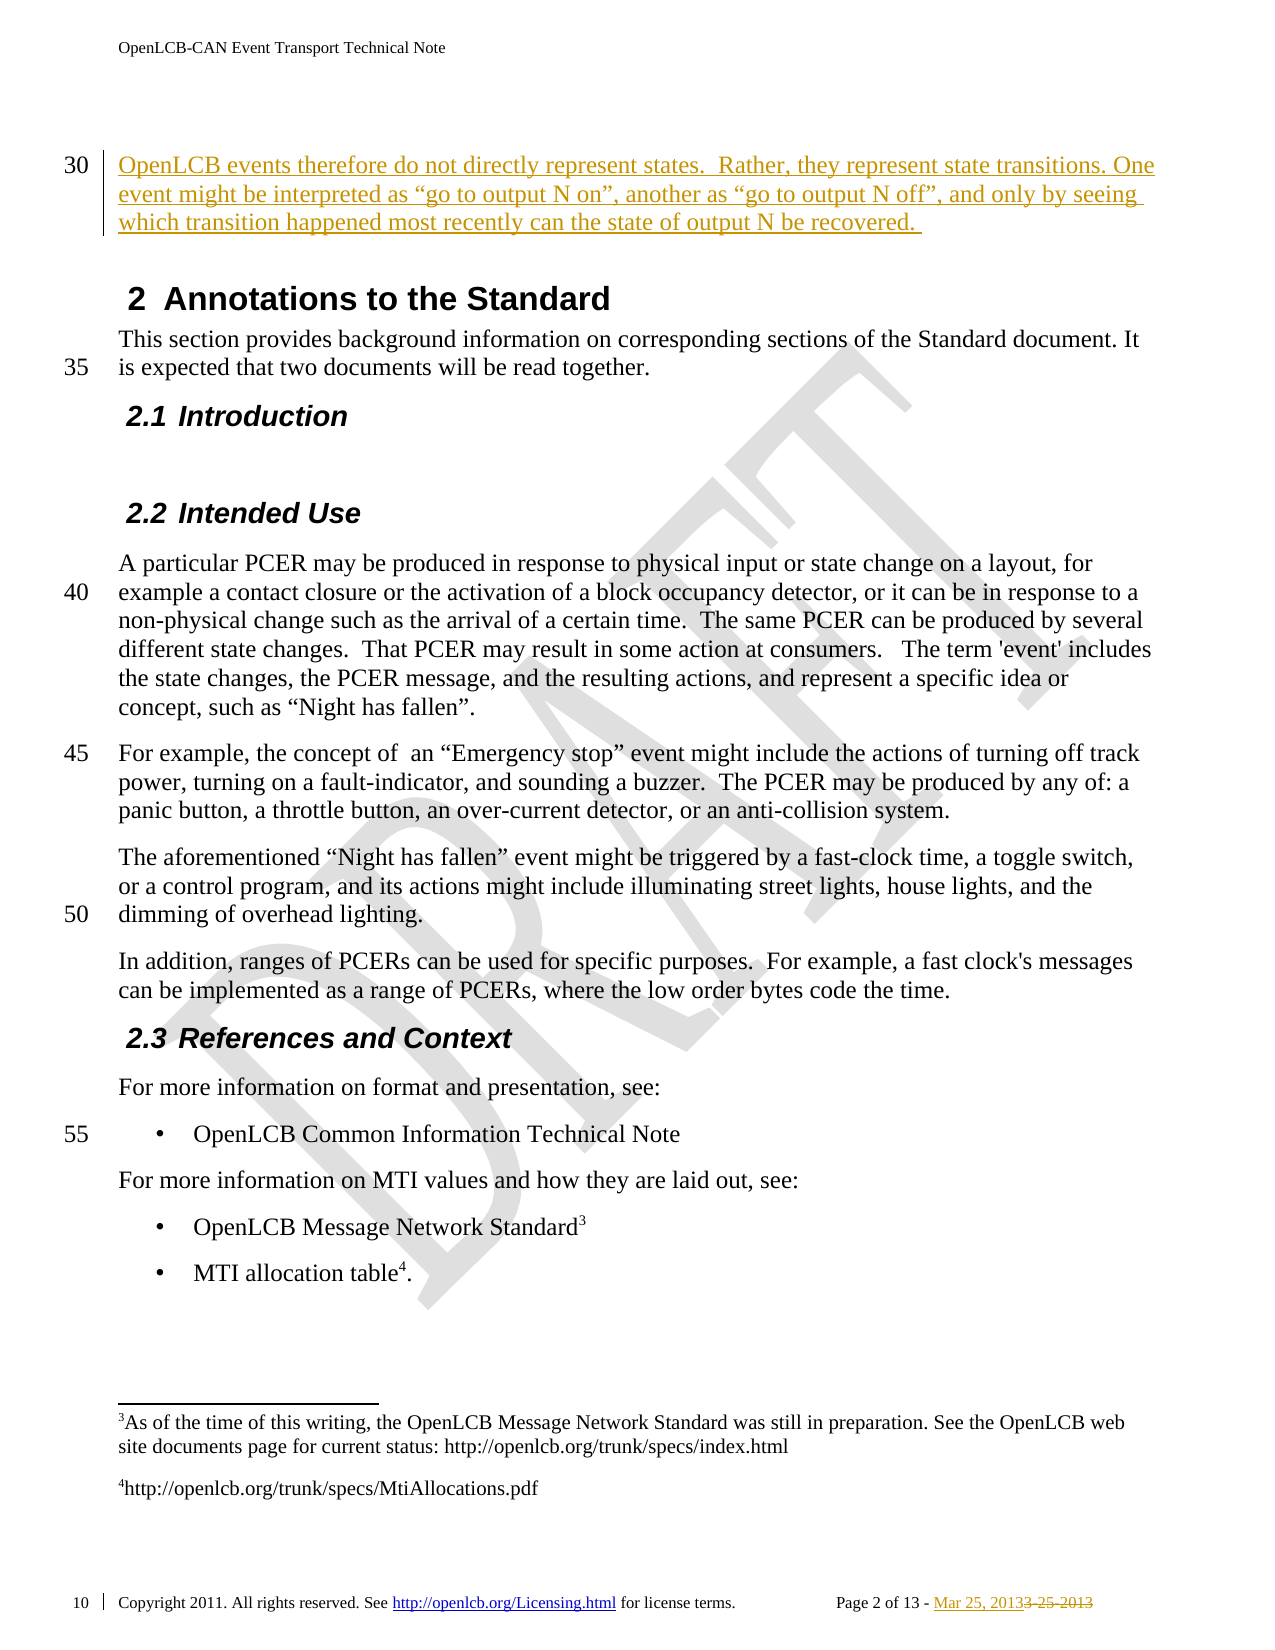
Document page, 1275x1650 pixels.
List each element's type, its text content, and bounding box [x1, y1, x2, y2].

subtitle References and Context [217, 1021, 408, 1055]
text For more information on format and presentation, see: [468, 1072, 564, 1101]
text In addition, ranges of PCERs can be used for specific purposes. For example, a fast clock's messages can be implemented as a range of PCERs, where the low order bytes code the time. [544, 946, 721, 1003]
text The aforementioned “Night has fallen” event might be triggered by a fast-clock time, a toggle switch, or a control program, and its actions might include illuminating street lights, house lights, and the dimming of overhead lighting. [118, 842, 391, 928]
text A particular PCER may be produced in response to physical input or state change on a layout, for example a contact closure or the activation of a block occupancy detector, or it can be in response to a non-physical change such as the arrival of a certain time. The same PCER can be produced by several different state changes. That PCER may result in some action at consumers. The term 'event' includes the state changes, the PCER message, and the resulting actions, and represent a specific idea or concept, such as “Night has fallen”. [118, 548, 780, 720]
subtitle References and Context [421, 1021, 518, 1055]
list OpenLCB Message Network Standard [408, 1212, 487, 1241]
text The aforementioned “Night has fallen” event might be triggered by a fast-clock time, a toggle switch, or a control program, and its actions might include illuminating street lights, house lights, and the dimming of overhead lighting. [497, 842, 683, 928]
text For more information on format and presentation, see: [578, 1072, 1157, 1101]
text The aforementioned “Night has fallen” event might be triggered by a fast-clock time, a toggle switch, or a control program, and its actions might include illuminating street lights, house lights, and the dimming of overhead lighting. [670, 842, 1157, 928]
list OpenLCB Message Network Standard [500, 1212, 1157, 1241]
subtitle Annotations to the Standard [118, 279, 1157, 317]
text For example, the concept of an “Emergency stop” event might include the actions of turning off track power, turning on a fault-indicator, and sounding a buzzer. The PCER may be produced by any of: a panic button, a throttle button, an over-current detector, or an anti-collision system. [841, 738, 1157, 824]
list OpenLCB Common Information Technical Note [156, 1119, 301, 1148]
subtitle [735, 497, 788, 530]
subtitle [698, 509, 747, 530]
subtitle [775, 497, 891, 530]
text For example, the concept of an “Emergency stop” event might include the actions of turning off track power, turning on a fault-indicator, and sounding a buzzer. The PCER may be produced by any of: a panic button, a throttle button, an over-current detector, or an anti-collision system. [572, 738, 701, 824]
text The aforementioned “Night has fallen” event might be triggered by a fast-clock time, a toggle switch, or a control program, and its actions might include illuminating street lights, house lights, and the dimming of overhead lighting. [367, 842, 515, 928]
text In addition, ranges of PCERs can be used for specific purposes. For example, a fast clock's messages can be implemented as a range of PCERs, where the low order bytes code the time. [716, 946, 1157, 1003]
text OpenLCB events therefore do not directly represent states. Rather, they represent state transitions. One event might be interpreted as “go to output N on”, another as “go to output N off”, and only by seeing which transition happened most recently can the state of output N be recovered. [118, 150, 1157, 236]
text For more information on format and presentation, see: [268, 1072, 450, 1101]
text For more information on MTI values and how they are laid out, see: [361, 1165, 494, 1194]
text In addition, ranges of PCERs can be used for specific purposes. For example, a fast clock's messages can be implemented as a range of PCERs, where the low order bytes code the time. [306, 946, 466, 1003]
subtitle Introduction [118, 399, 789, 432]
text A particular PCER may be produced in response to physical input or state change on a layout, for example a contact closure or the activation of a block occupancy detector, or it can be in response to a non-physical change such as the arrival of a certain time. The same PCER can be produced by several different state changes. That PCER may result in some action at consumers. The term 'event' includes the state changes, the PCER message, and the resulting actions, and represent a specific idea or concept, such as “Night has fallen”. [665, 548, 1157, 720]
text In addition, ranges of PCERs can be used for specific purposes. For example, a fast clock's messages can be implemented as a range of PCERs, where the low order bytes code the time. [118, 946, 257, 1003]
text For example, the concept of an “Emergency stop” event might include the actions of turning off track power, turning on a fault-indicator, and sounding a buzzer. The PCER may be produced by any of: a panic button, a throttle button, an over-current detector, or an anti-collision system. [118, 738, 611, 824]
list http://openlcb.org/trunk/specs/MtiAllocations.pdf [118, 1476, 1157, 1500]
text For more information on format and presentation, see: [118, 1072, 254, 1101]
text For more information on MTI values and how they are laid out, see: [520, 1165, 1157, 1194]
subtitle [815, 399, 1157, 432]
subtitle References and Context [527, 1021, 1157, 1055]
list OpenLCB Common Information Technical Note [501, 1119, 584, 1148]
list MTI allocation table. [156, 1258, 429, 1287]
list [453, 1258, 1157, 1287]
subtitle [901, 497, 1157, 530]
list OpenLCB Message Network Standard [156, 1212, 394, 1241]
list OpenLCB Common Information Technical Note [315, 1119, 482, 1148]
subtitle References and Context [118, 1021, 208, 1055]
subtitle Intended Use [118, 497, 691, 530]
text This section provides background information on corresponding sections of the Standard document. It is expected that two documents will be read together. [118, 324, 1157, 381]
list OpenLCB Common Information Technical Note [592, 1119, 1157, 1148]
text For example, the concept of an “Emergency stop” event might include the actions of turning off track power, turning on a fault-indicator, and sounding a buzzer. The PCER may be produced by any of: a panic button, a throttle button, an over-current detector, or an anti-collision system. [653, 738, 882, 824]
list As of the time of this writing, the OpenLCB Message Network Standard was still in preparation. See the OpenLCB web site documents page for current status: http://openlcb.org/trunk/specs/index.html [118, 1410, 1157, 1458]
text For more information on MTI values and how they are laid out, see: [118, 1165, 347, 1194]
